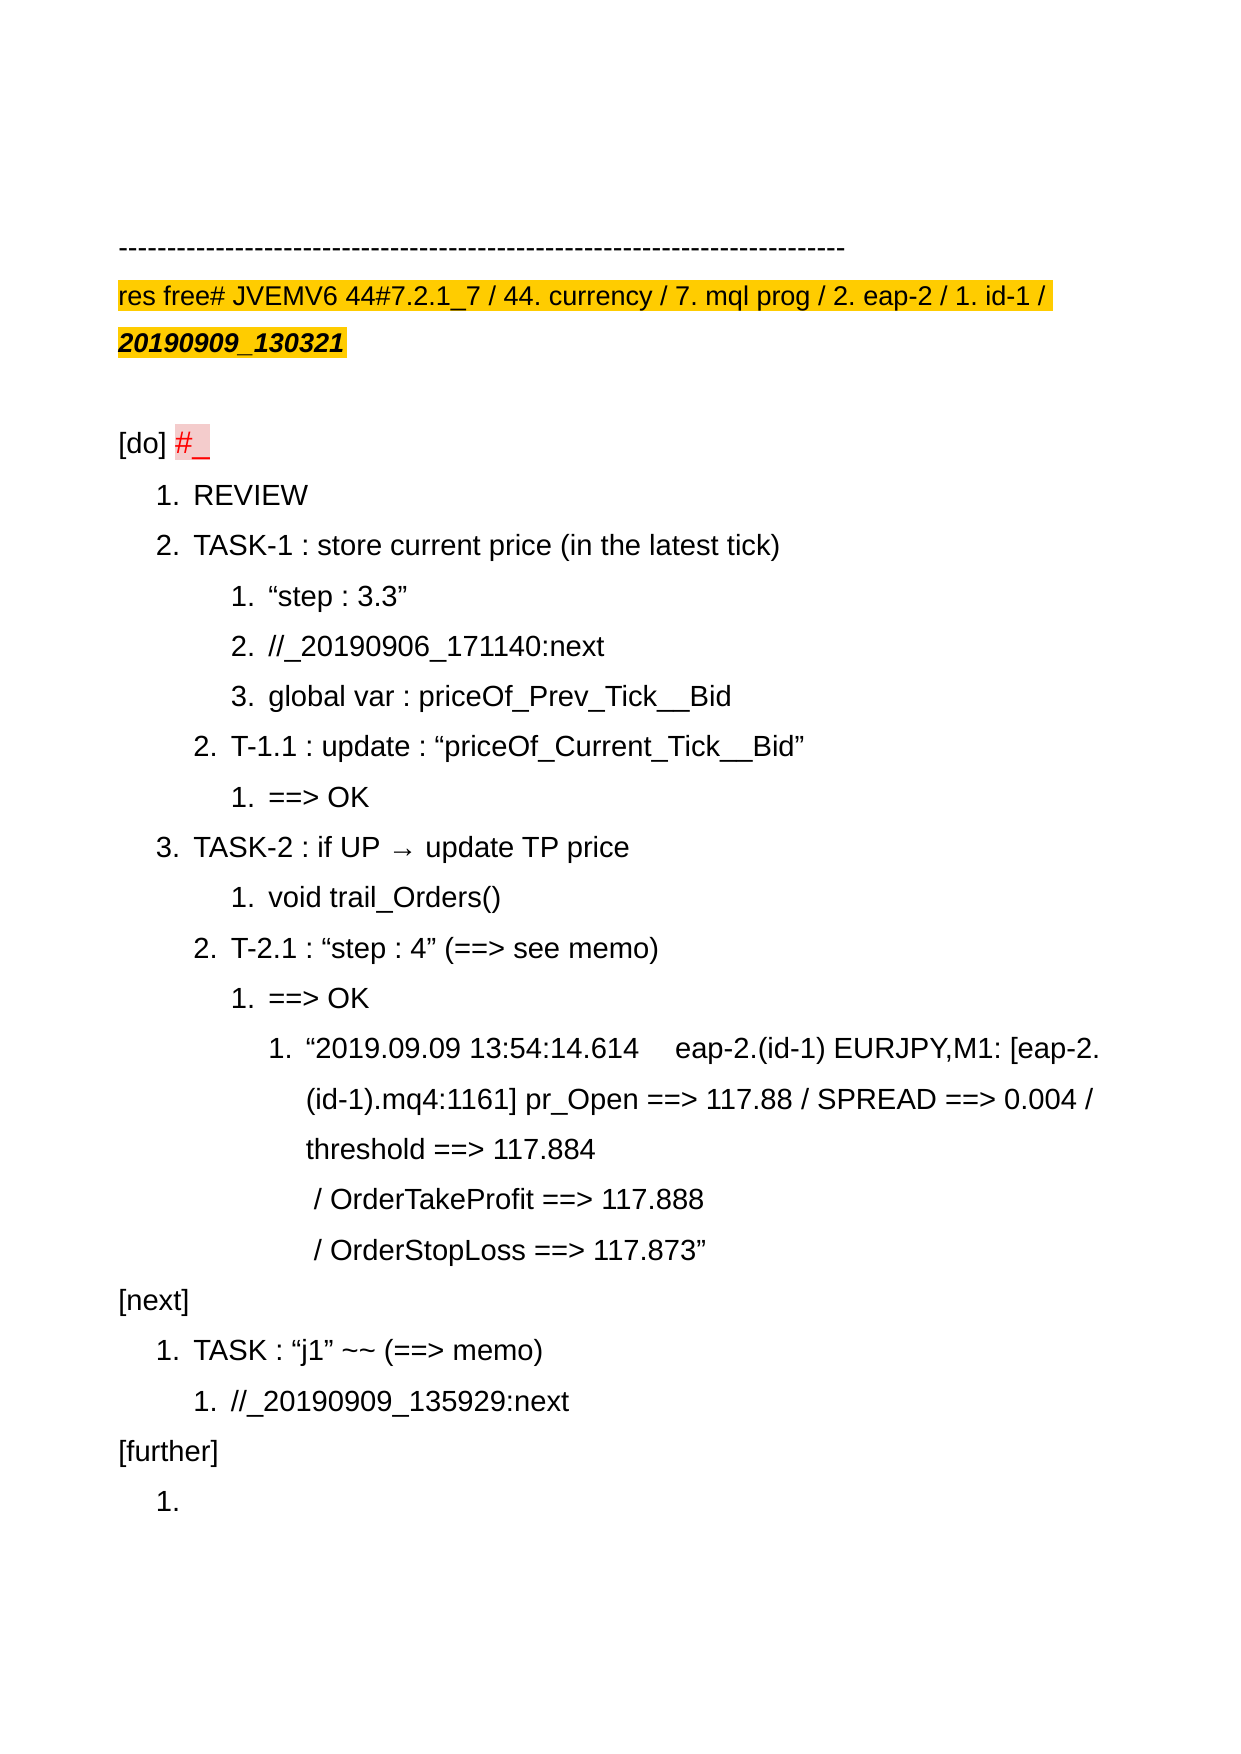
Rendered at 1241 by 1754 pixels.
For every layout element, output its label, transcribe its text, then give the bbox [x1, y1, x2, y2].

list ==> OK [231, 780, 1122, 813]
list T-1.1 : update : “priceOf_Current_Tick__Bid” [193, 729, 1122, 763]
text [further] [118, 1434, 1122, 1467]
list “2019.09.09 13:54:14.614 eap-2.(id-1) EURJPY,M1: [eap-2.(id-1).mq4:1161] pr_Open ==> 117.88 / SPREAD ==> 0.004 / threshold ==> 117.884 / OrderTakeProfit ==> 117.888 / OrderStopLoss ==> 117.873” [268, 1031, 1122, 1266]
list global var : priceOf_Prev_Tick__Bid [231, 679, 1122, 713]
list ==> OK [231, 981, 1122, 1014]
list T-2.1 : “step : 4” (==> see memo) [193, 931, 1122, 964]
list TASK : “j1” ~~ (==> memo) [156, 1333, 1122, 1367]
list TASK-2 : if UP → update TP price [156, 830, 1122, 864]
text [do] #_ [118, 424, 1122, 460]
text --------------------------------------------------------------------------- [118, 230, 1122, 263]
text [next] [118, 1283, 1122, 1316]
list //_20190906_171140:next [231, 629, 1122, 662]
text res free# JVEMV6 44#7.2.1_7 / 44. currency / 7. mql prog / 2. eap-2 / 1. id-1 / 20190909_130321 [118, 280, 1122, 358]
list REVIEW [156, 478, 1122, 511]
list TASK-1 : store current price (in the latest tick) [156, 528, 1122, 562]
list “step : 3.3” [231, 578, 1122, 612]
list //_20190909_135929:next [193, 1383, 1122, 1417]
list void trail_Orders() [231, 880, 1122, 914]
